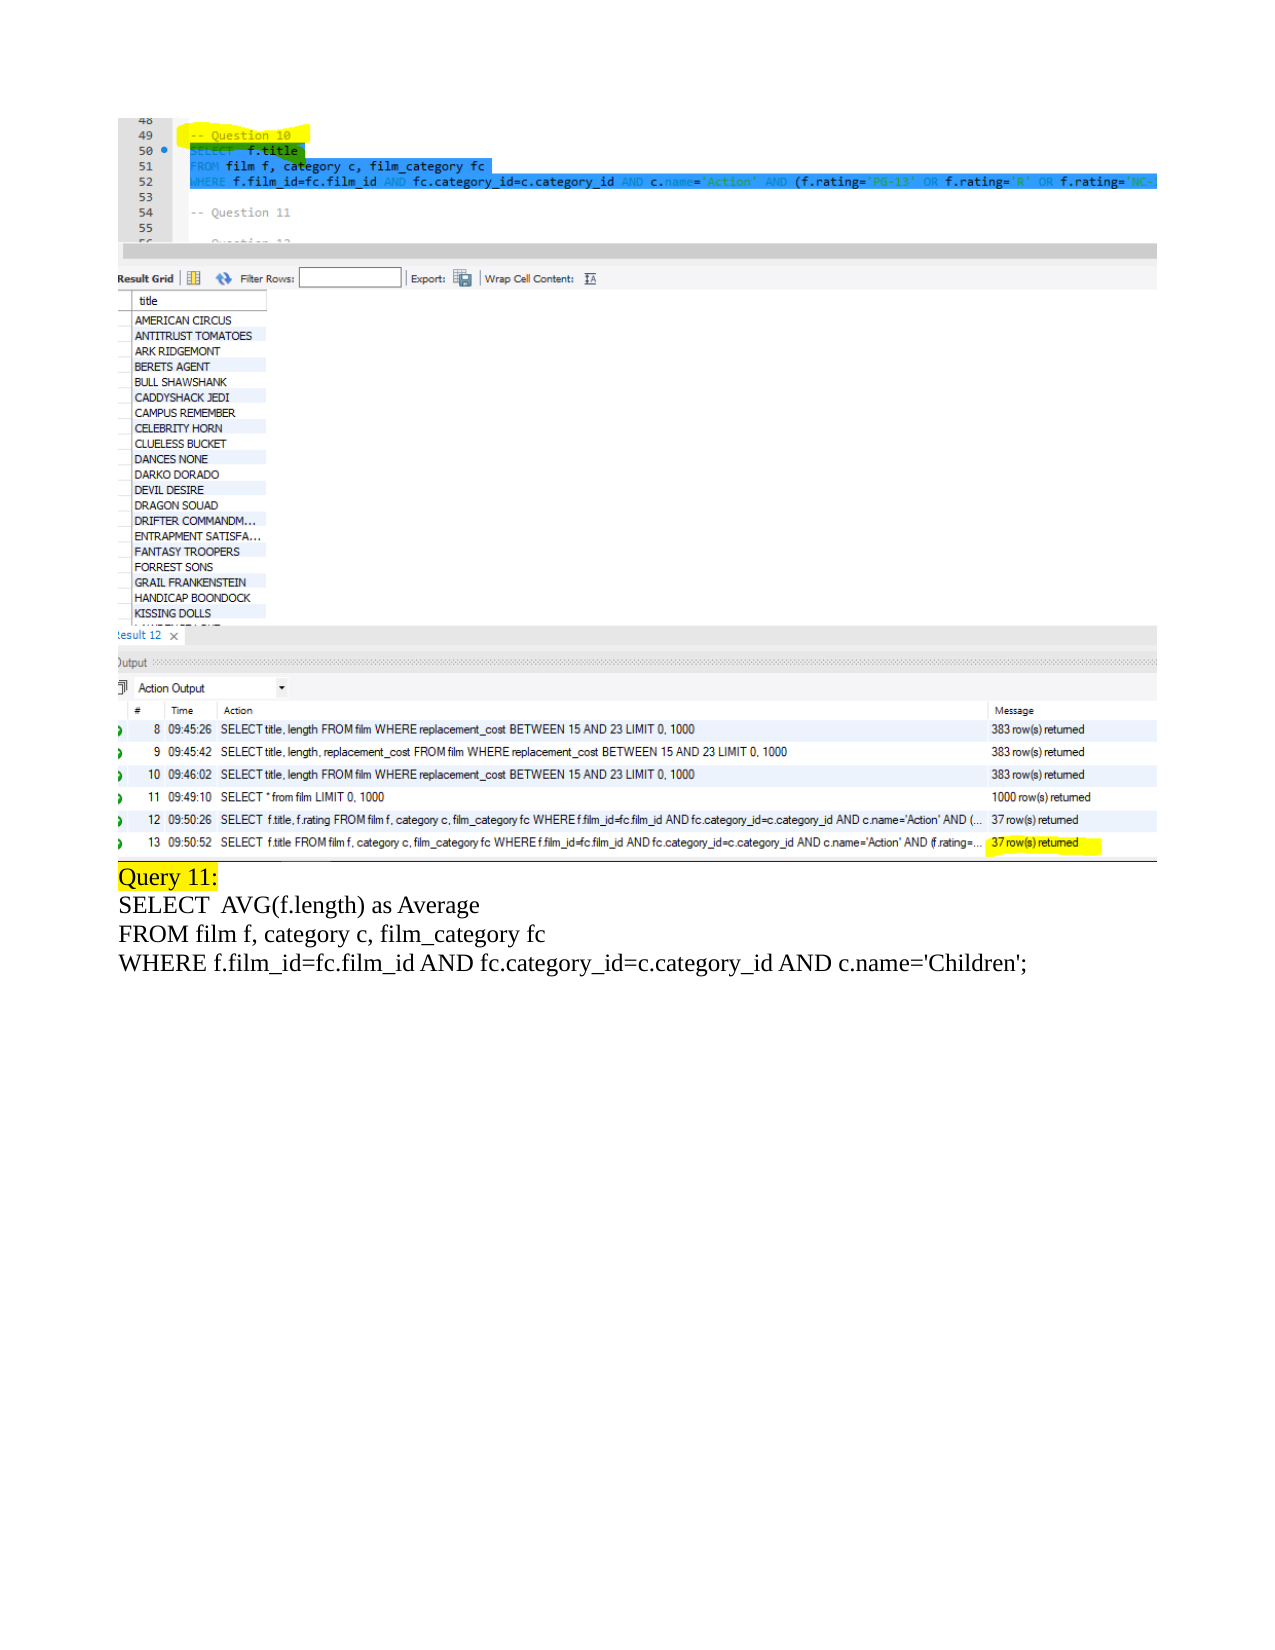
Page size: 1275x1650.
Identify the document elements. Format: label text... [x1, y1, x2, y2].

picture [118, 118, 1157, 862]
text SELECT AVG(f.length) as Average FROM film f, category c, film_category fc WHERE f.film_id=fc.film_id AND fc.category_id=c.category_id AND c.name='Children'; [118, 891, 1157, 977]
text Query 11: [118, 862, 1157, 891]
